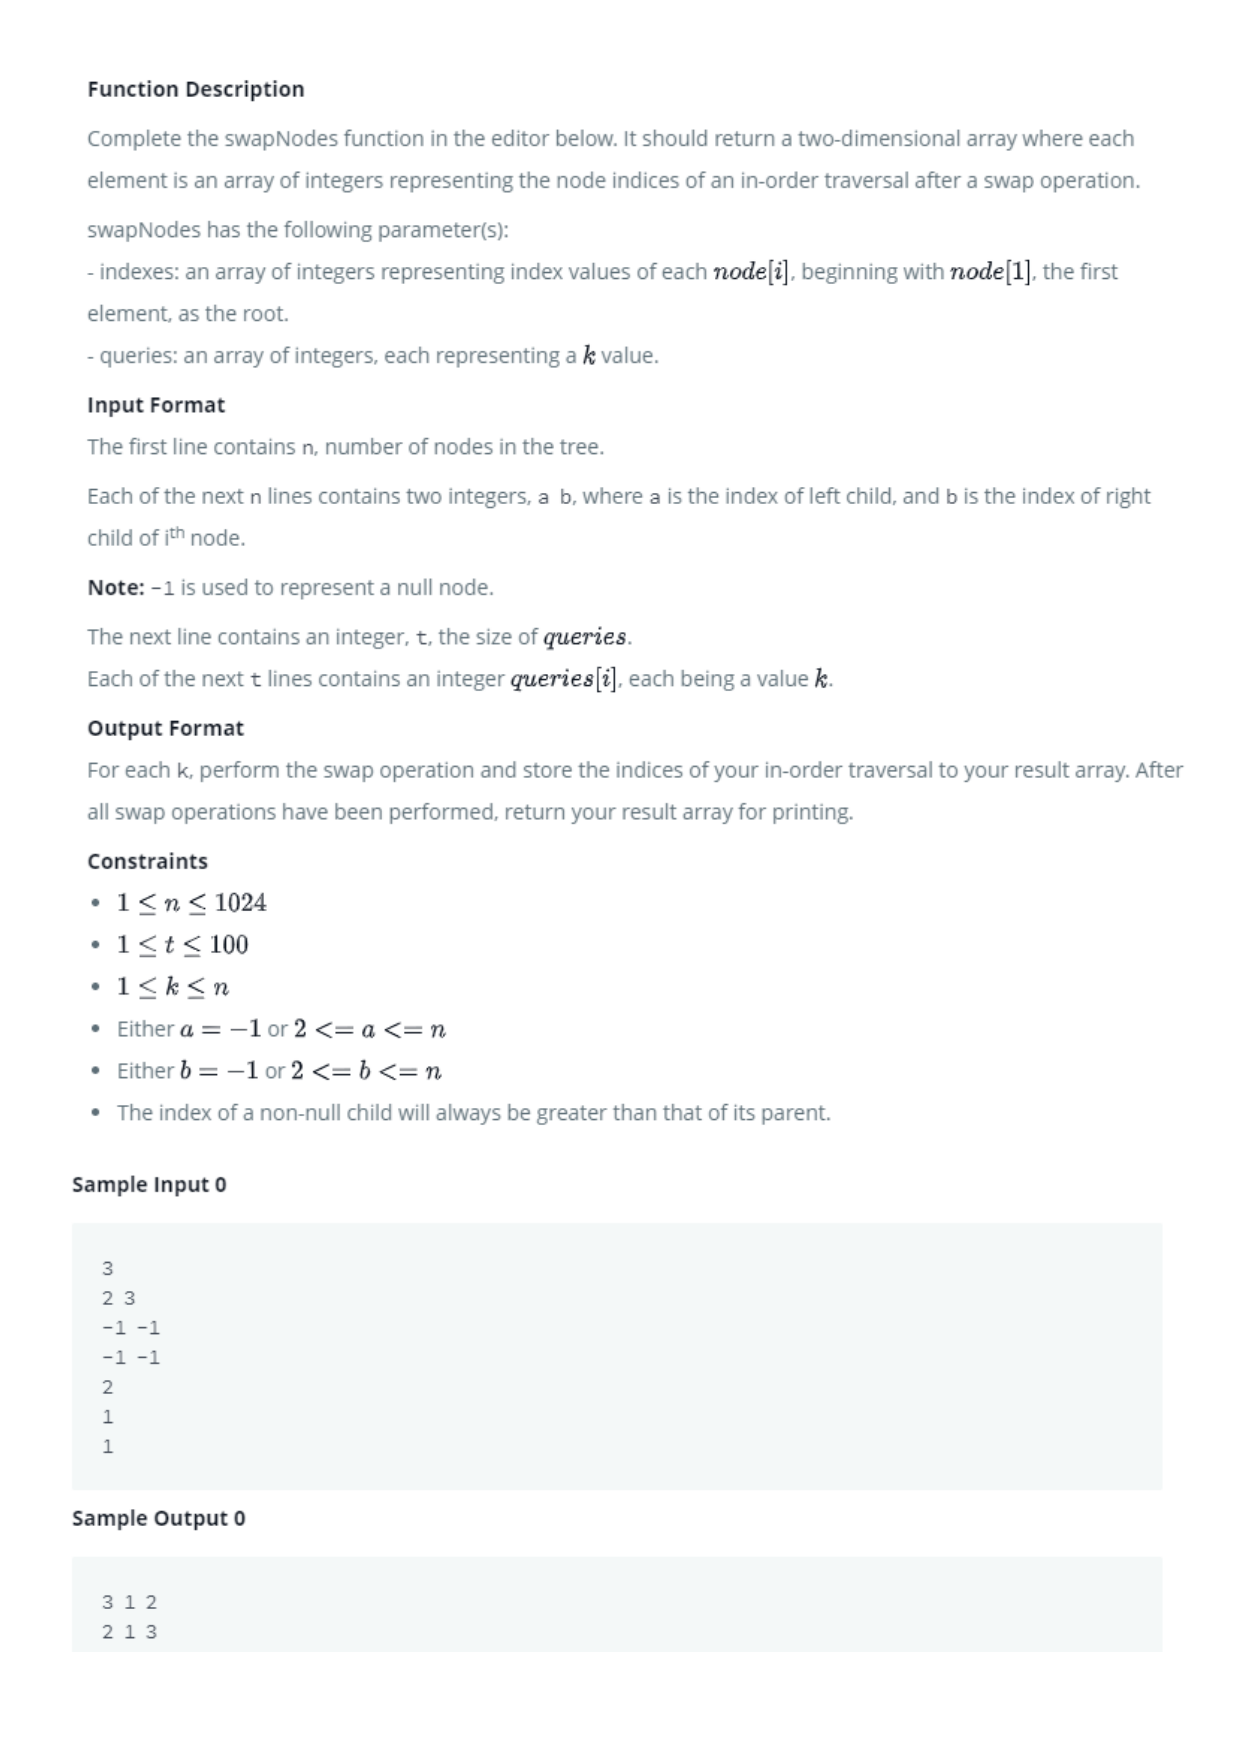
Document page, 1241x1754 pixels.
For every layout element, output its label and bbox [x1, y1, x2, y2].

picture [74, 65, 1197, 1137]
picture [59, 1165, 1182, 1652]
